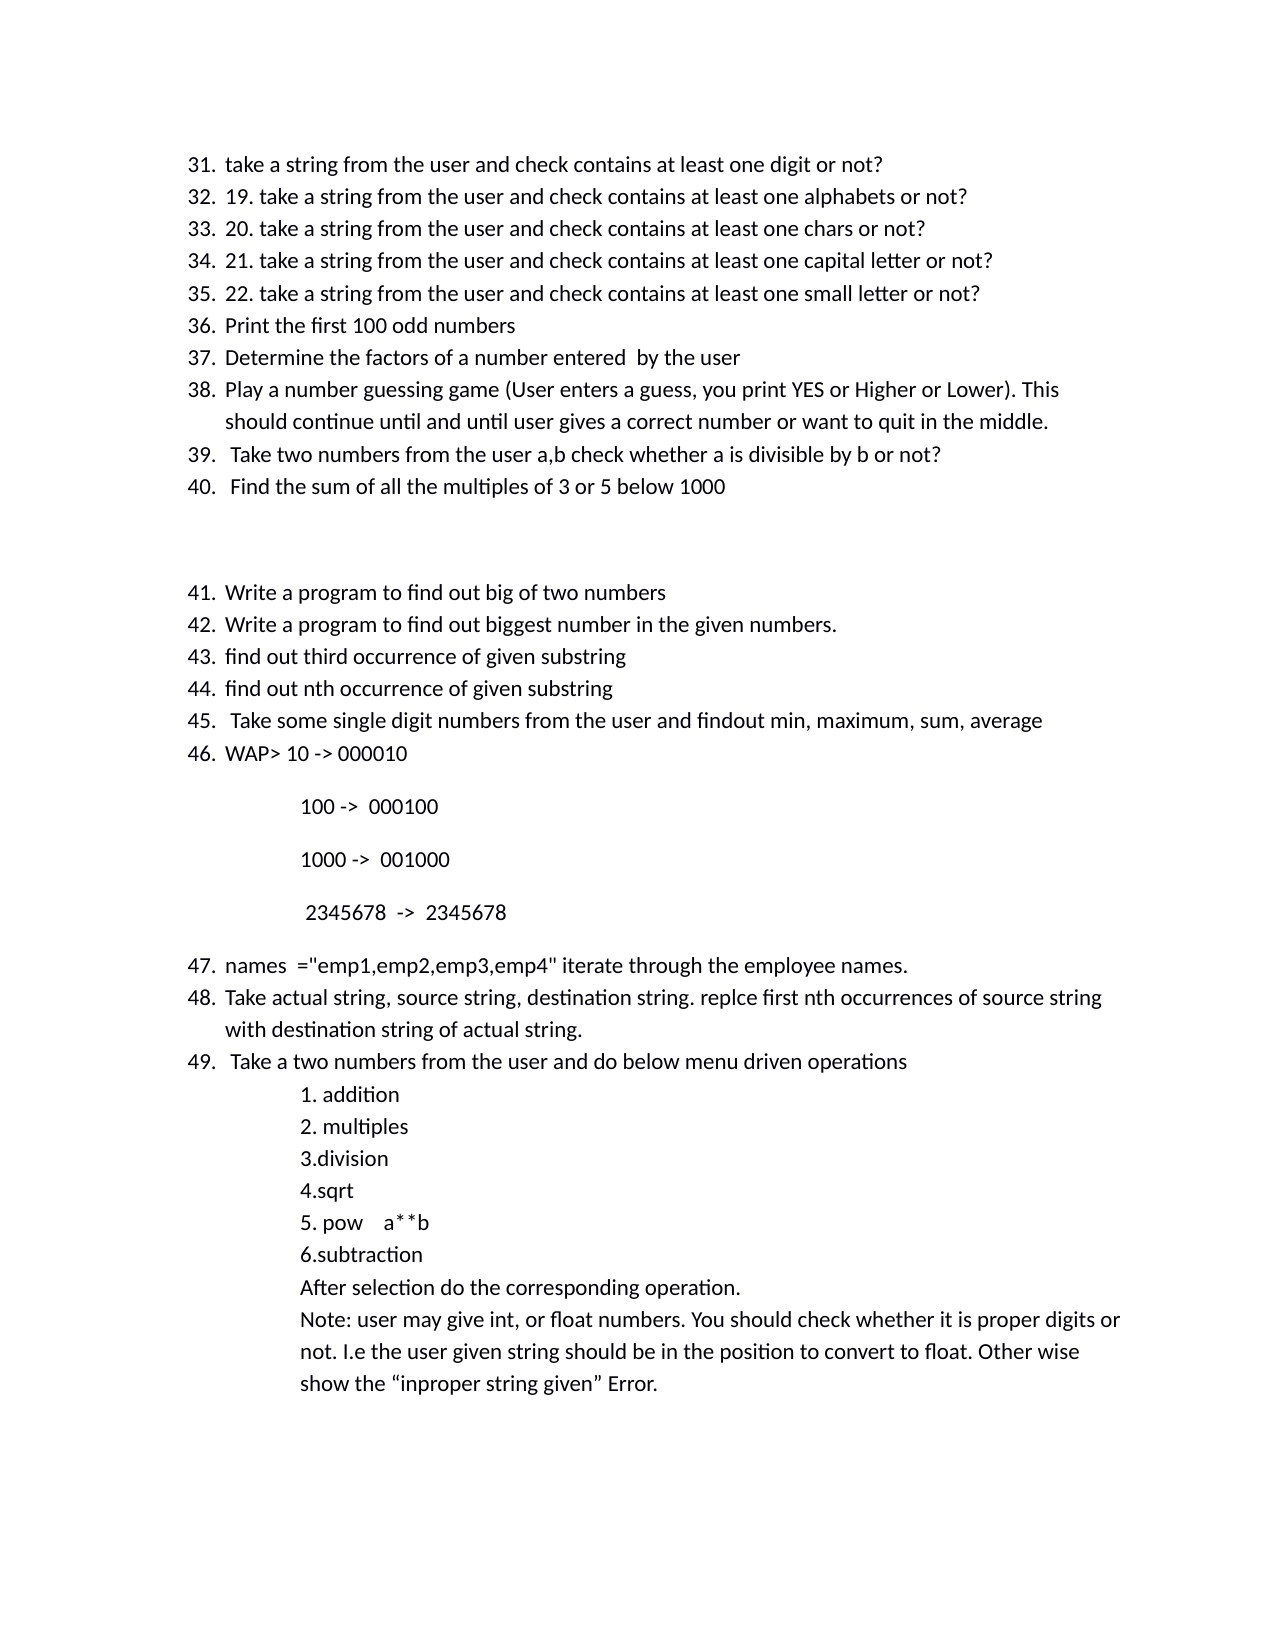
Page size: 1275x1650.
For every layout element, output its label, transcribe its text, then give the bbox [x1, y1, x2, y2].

list 21. take a string from the user and check contains at least one capital letter or not? [187, 247, 1125, 274]
list 4.sqrt [300, 1176, 1125, 1204]
list Take actual string, source string, destination string. replce first nth occurrences of source string with destination string of actual string. [187, 983, 1125, 1043]
list 5. pow a**b [300, 1208, 1125, 1236]
list 22. take a string from the user and check contains at least one small letter or not? [187, 279, 1125, 307]
text 2345678 -> 2345678 [150, 898, 1125, 926]
list WAP> 10 -> 000010 [187, 739, 1125, 767]
list take a string from the user and check contains at least one digit or not? [187, 150, 1125, 178]
list Take two numbers from the user a,b check whether a is divisible by b or not? [187, 440, 1125, 468]
list Write a program to find out biggest number in the given numbers. [187, 610, 1125, 638]
list Take some single digit numbers from the user and findout min, maximum, sum, average [187, 707, 1125, 735]
list 2. multiples [300, 1112, 1125, 1140]
list find out nth occurrence of given substring [187, 674, 1125, 702]
list Print the first 100 odd numbers [187, 311, 1125, 339]
list find out third occurrence of given substring [187, 642, 1125, 670]
list 1. addition [300, 1080, 1125, 1108]
list Write a program to find out big of two numbers [187, 578, 1125, 606]
list 3.division [300, 1144, 1125, 1172]
list 20. take a string from the user and check contains at least one chars or not? [187, 214, 1125, 242]
list Find the sum of all the multiples of 3 or 5 below 1000 [187, 472, 1125, 500]
list After selection do the corresponding operation. [300, 1273, 1125, 1301]
list 19. take a string from the user and check contains at least one alphabets or not? [187, 182, 1125, 210]
list Note: user may give int, or float numbers. You should check whether it is proper digits or not. I.e the user given string should be in the position to convert to float. Other wise show the “inproper string given” Error. [300, 1305, 1125, 1397]
list Take a two numbers from the user and do below menu driven operations [187, 1047, 1125, 1076]
list names ="emp1,emp2,emp3,emp4" iterate through the employee names. [187, 951, 1125, 979]
list Determine the factors of a number entered by the user [187, 343, 1125, 371]
list 6.subtraction [300, 1241, 1125, 1269]
text 1000 -> 001000 [150, 845, 1125, 873]
list Play a number guessing game (User enters a guess, you print YES or Higher or Lower). This should continue until and until user gives a correct number or want to quit in the middle. [187, 375, 1125, 436]
text 100 -> 000100 [150, 792, 1125, 820]
